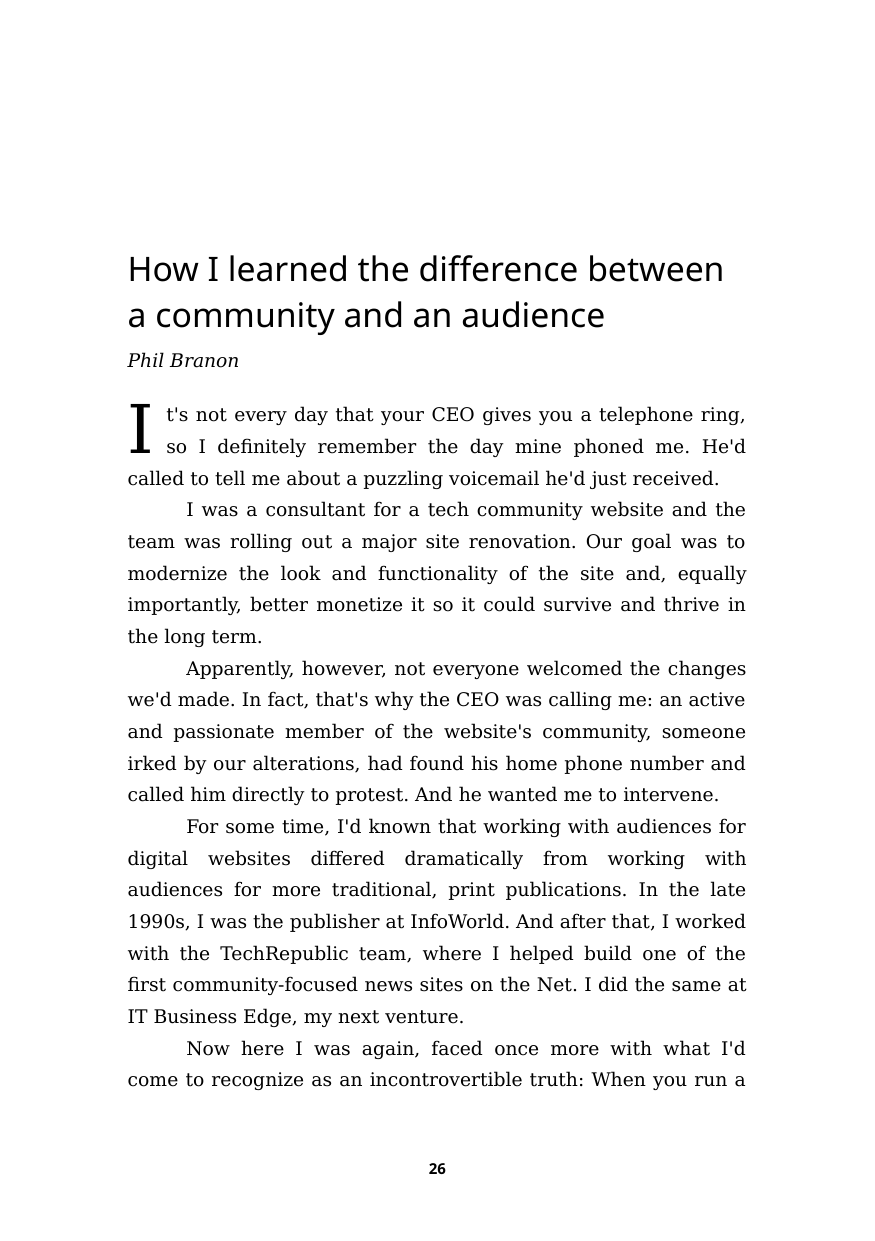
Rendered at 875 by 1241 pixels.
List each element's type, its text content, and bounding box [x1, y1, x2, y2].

text Now here I was again, faced once more with what I'd come to recognize as an incontrovertible truth: When you run a [127, 1038, 747, 1091]
text Phil Branon [127, 350, 747, 372]
text Apparently, however, not everyone welcomed the changes we'd made. In fact, that's why the CEO was calling me: an active and passionate member of the website's community, someone irked by our alterations, had found his home phone number and called him directly to protest. And he wanted me to intervene. [127, 658, 747, 806]
subtitle How I learned the difference between a community and an audience [127, 246, 747, 338]
text For some time, I'd known that working with audiences for digital websites differed dramatically from working with audiences for more traditional, print publications. In the late 1990s, I was the publisher at InfoWorld. And after that, I worked with the TechRepublic team, where I helped build one of the first community-focused news sites on the Net. I did the same at IT Business Edge, my next venture. [127, 816, 747, 1028]
text It's not every day that your CEO gives you a telephone ring, so I definitely remember the day mine phoned me. He'd called to tell me about a puzzling voicemail he'd just received. [127, 404, 747, 489]
text I was a consultant for a tech community website and the team was rolling out a major site renovation. Our goal was to modernize the look and functionality of the site and, equally importantly, better monetize it so it could survive and thrive in the long term. [127, 499, 747, 648]
